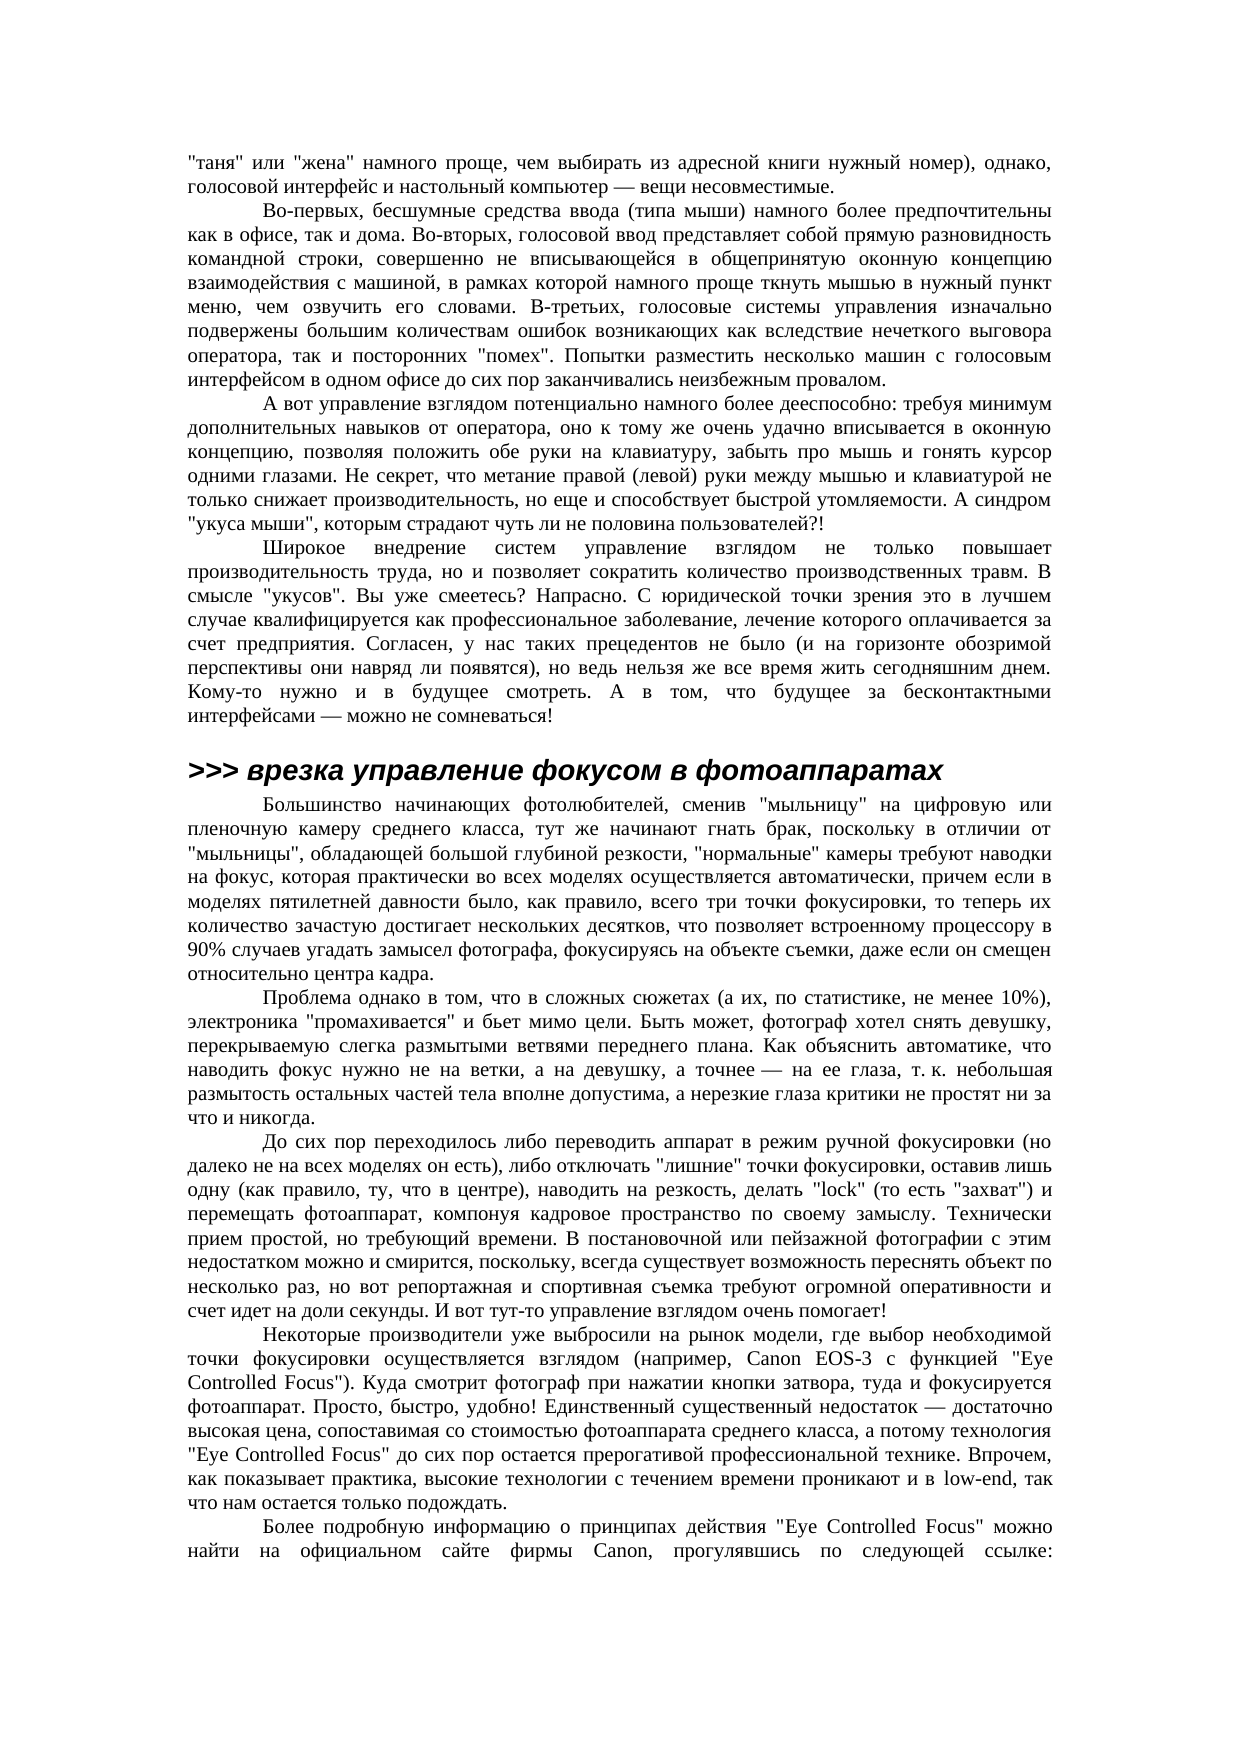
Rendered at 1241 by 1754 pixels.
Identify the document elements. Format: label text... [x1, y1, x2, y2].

text "таня" или "жена" намного проще, чем выбирать из адресной книги нужный номер), однако, голосовой интерфейс и настольный компьютер — вещи несовместимые. [187, 150, 1053, 198]
text Большинство начинающих фотолюбителей, сменив "мыльницу" на цифровую или пленочную камеру среднего класса, тут же начинают гнать брак, поскольку в отличии от "мыльницы", обладающей большой глубиной резкости, "нормальные" камеры требуют наводки на фокус, которая практически во всех моделях осуществляется автоматически, причем если в моделях пятилетней давности было, как правило, всего три точки фокусировки, то теперь их количество зачастую достигает нескольких десятков, что позволяет встроенному процессору в 90% случаев угадать замысел фотографа, фокусируясь на объекте съемки, даже если он смещен относительно центра кадра. [187, 792, 1053, 985]
subtitle >>> врезка управление фокусом в фотоаппаратах [187, 752, 1053, 786]
text А вот управление взглядом потенциально намного более дееспособно: требуя минимум дополнительных навыков от оператора, оно к тому же очень удачно вписывается в оконную концепцию, позволяя положить обе руки на клавиатуру, забыть про мышь и гонять курсор одними глазами. Не секрет, что метание правой (левой) руки между мышью и клавиатурой не только снижает производительность, но еще и способствует быстрой утомляемости. А синдром "укуса мыши", которым страдают чуть ли не половина пользователей?! [187, 391, 1053, 535]
text Некоторые производители уже выбросили на рынок модели, где выбор необходимой точки фокусировки осуществляется взглядом (например, Canon EOS-3 с функцией "Eye Controlled Focus"). Куда смотрит фотограф при нажатии кнопки затвора, туда и фокусируется фотоаппарат. Просто, быстро, удобно! Единственный существенный недостаток — достаточно высокая цена, сопоставимая со стоимостью фотоаппарата среднего класса, а потому технология "Eye Controlled Focus" до сих пор остается прерогативой профессиональной технике. Впрочем, как показывает практика, высокие технологии с течением времени проникают и в low-end, так что нам остается только подождать. [187, 1322, 1053, 1514]
text Во-первых, бесшумные средства ввода (типа мыши) намного более предпочтительны как в офисе, так и дома. Во-вторых, голосовой ввод представляет собой прямую разновидность командной строки, совершенно не вписывающейся в общепринятую оконную концепцию взаимодействия с машиной, в рамках которой намного проще ткнуть мышью в нужный пункт меню, чем озвучить его словами. В-третьих, голосовые системы управления изначально подвержены большим количествам ошибок возникающих как вследствие нечеткого выговора оператора, так и посторонних "помех". Попытки разместить несколько машин с голосовым интерфейсом в одном офисе до сих пор заканчивались неизбежным провалом. [187, 198, 1053, 391]
text Проблема однако в том, что в сложных сюжетах (а их, по статистике, не менее 10%), электроника "промахивается" и бьет мимо цели. Быть может, фотограф хотел снять девушку, перекрываемую слегка размытыми ветвями переднего плана. Как объяснить автоматике, что наводить фокус нужно не на ветки, а на девушку, а точнее — на ее глаза, т. к. небольшая размытость остальных частей тела вполне допустима, а нерезкие глаза критики не простят ни за что и никогда. [187, 985, 1053, 1129]
text Более подробную информацию о принципах действия "Eye Controlled Focus" можно найти на официальном сайте фирмы Canon, прогулявшись по следующей ссылке: [187, 1514, 1053, 1562]
text До сих пор переходилось либо переводить аппарат в режим ручной фокусировки (но далеко не на всех моделях он есть), либо отключать "лишние" точки фокусировки, оставив лишь одну (как правило, ту, что в центре), наводить на резкость, делать "lock" (то есть "захват") и перемещать фотоаппарат, компонуя кадровое пространство по своему замыслу. Технически прием простой, но требующий времени. В постановочной или пейзажной фотографии с этим недостатком можно и смирится, поскольку, всегда существует возможность переснять объект по несколько раз, но вот репортажная и спортивная съемка требуют огромной оперативности и счет идет на доли секунды. И вот тут-то управление взглядом очень помогает! [187, 1129, 1053, 1322]
text Широкое внедрение систем управление взглядом не только повышает производительность труда, но и позволяет сократить количество производственных травм. В смысле "укусов". Вы уже смеетесь? Напрасно. С юридической точки зрения это в лучшем случае квалифицируется как профессиональное заболевание, лечение которого оплачивается за счет предприятия. Согласен, у нас таких прецедентов не было (и на горизонте обозримой перспективы они навряд ли появятся), но ведь нельзя же все время жить сегодняшним днем. Кому-то нужно и в будущее смотреть. А в том, что будущее за бесконтактными интерфейсами — можно не сомневаться! [187, 535, 1053, 727]
